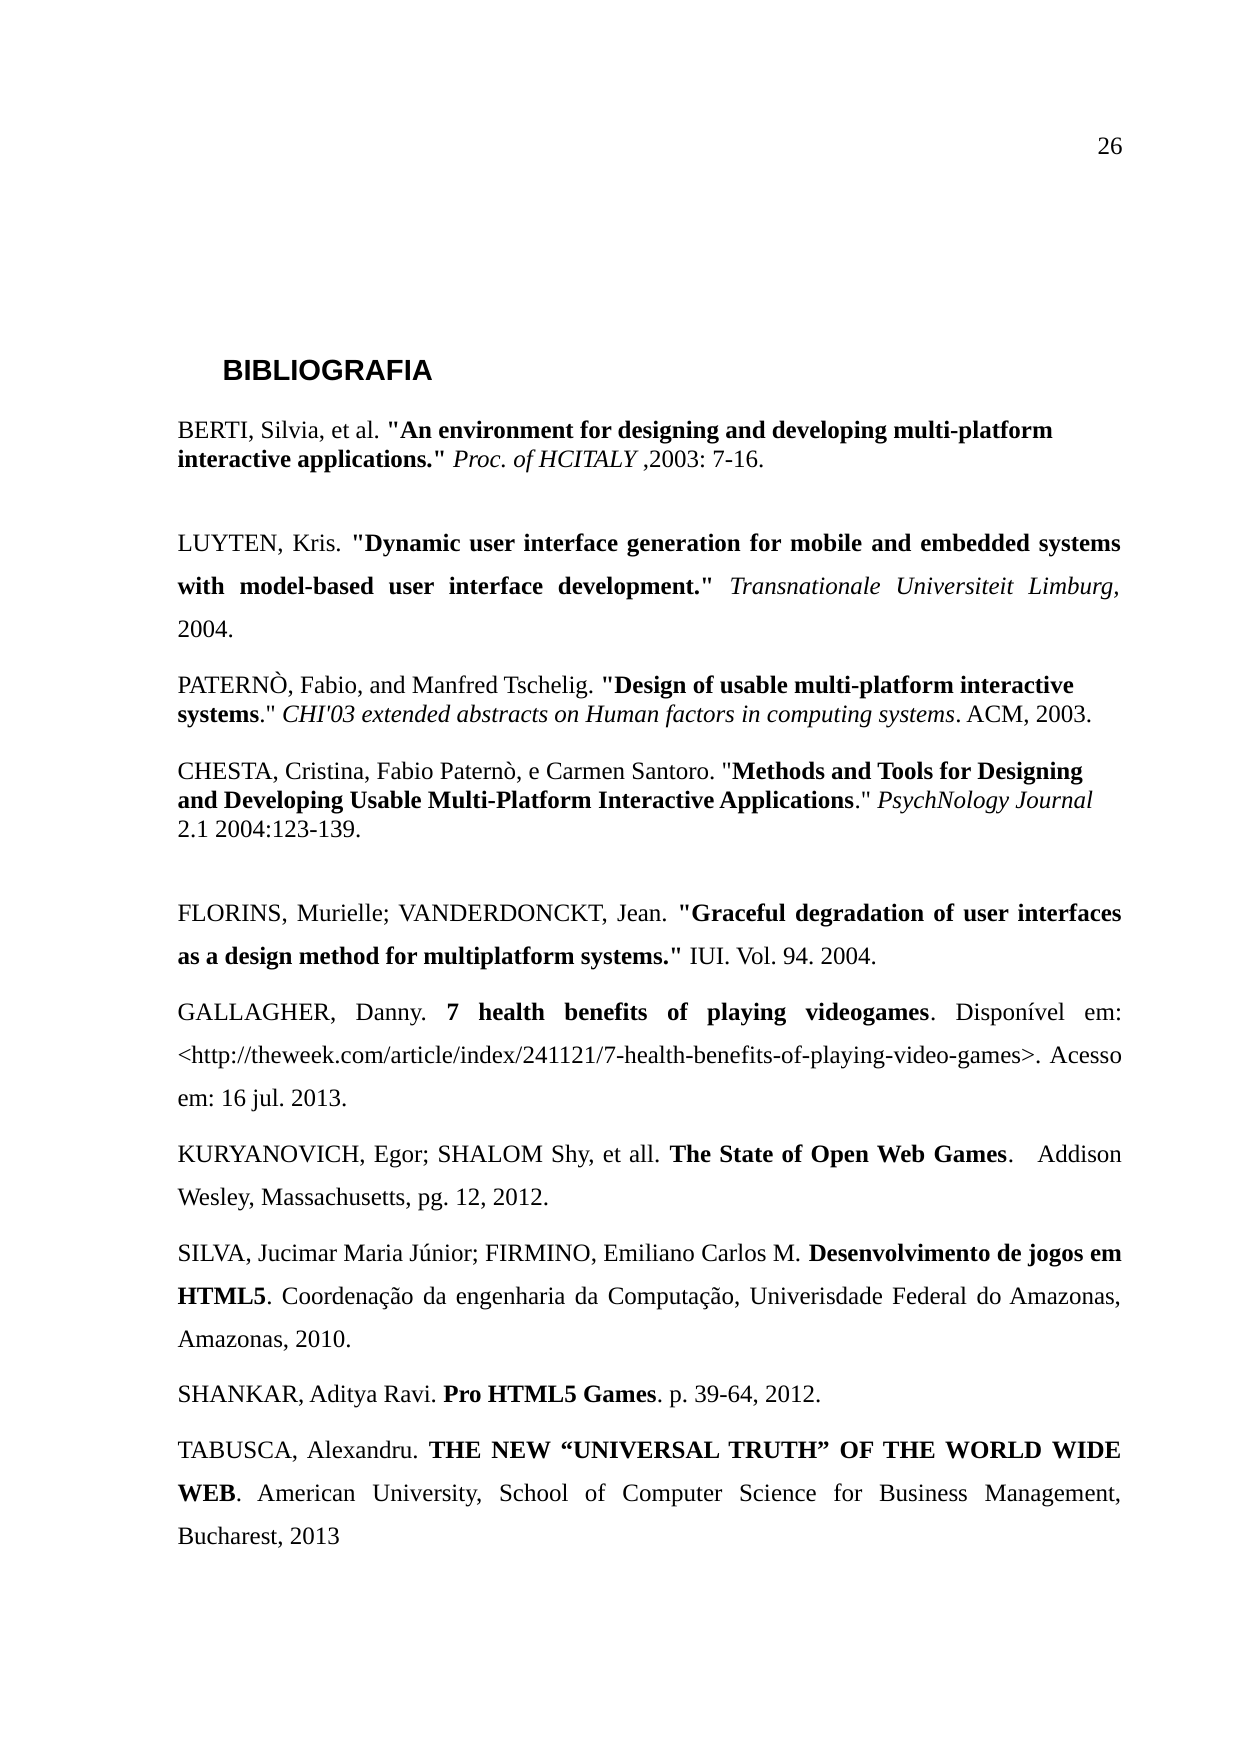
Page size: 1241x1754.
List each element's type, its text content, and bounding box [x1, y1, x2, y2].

text LUYTEN, Kris. "Dynamic user interface generation for mobile and embedded systems with model-based user interface development." Transnationale Universiteit Limburg, 2004. [177, 528, 1122, 643]
text TABUSCA, Alexandru. THE NEW “UNIVERSAL TRUTH” OF THE WORLD WIDE WEB. American University, School of Computer Science for Business Management, Bucharest, 2013 [177, 1435, 1122, 1550]
text SHANKAR, Aditya Ravi. Pro HTML5 Games. p. 39-64, 2012. [177, 1379, 1122, 1408]
text FLORINS, Murielle; VANDERDONCKT, Jean. "Graceful degradation of user interfaces as a design method for multiplatform systems." IUI. Vol. 94. 2004. [177, 898, 1122, 970]
text SILVA, Jucimar Maria Júnior; FIRMINO, Emiliano Carlos M. Desenvolvimento de jogos em HTML5. Coordenação da engenharia da Computação, Univerisdade Federal do Amazonas, Amazonas, 2010. [177, 1238, 1122, 1353]
text BERTI, Silvia, et al. "An environment for designing and developing multi-platform interactive applications." Proc. of HCITALY ,2003: 7-16. [177, 415, 1122, 473]
subtitle BIBLIOGRAFIA [177, 353, 1122, 386]
text CHESTA, Cristina, Fabio Paternò, e Carmen Santoro. "Methods and Tools for Designing and Developing Usable Multi-Platform Interactive Applications." PsychNology Journal 2.1 2004:123-139. [177, 756, 1122, 843]
text GALLAGHER, Danny. 7 health benefits of playing videogames. Disponível em: <http://theweek.com/article/index/241121/7-health-benefits-of-playing-video-games>. Acesso em: 16 jul. 2013. [177, 997, 1122, 1112]
text PATERNÒ, Fabio, and Manfred Tschelig. "Design of usable multi-platform interactive systems." CHI'03 extended abstracts on Human factors in computing systems. ACM, 2003. [177, 670, 1122, 728]
text KURYANOVICH, Egor; SHALOM Shy, et all. The State of Open Web Games. Addison Wesley, Massachusetts, pg. 12, 2012. [177, 1139, 1122, 1211]
